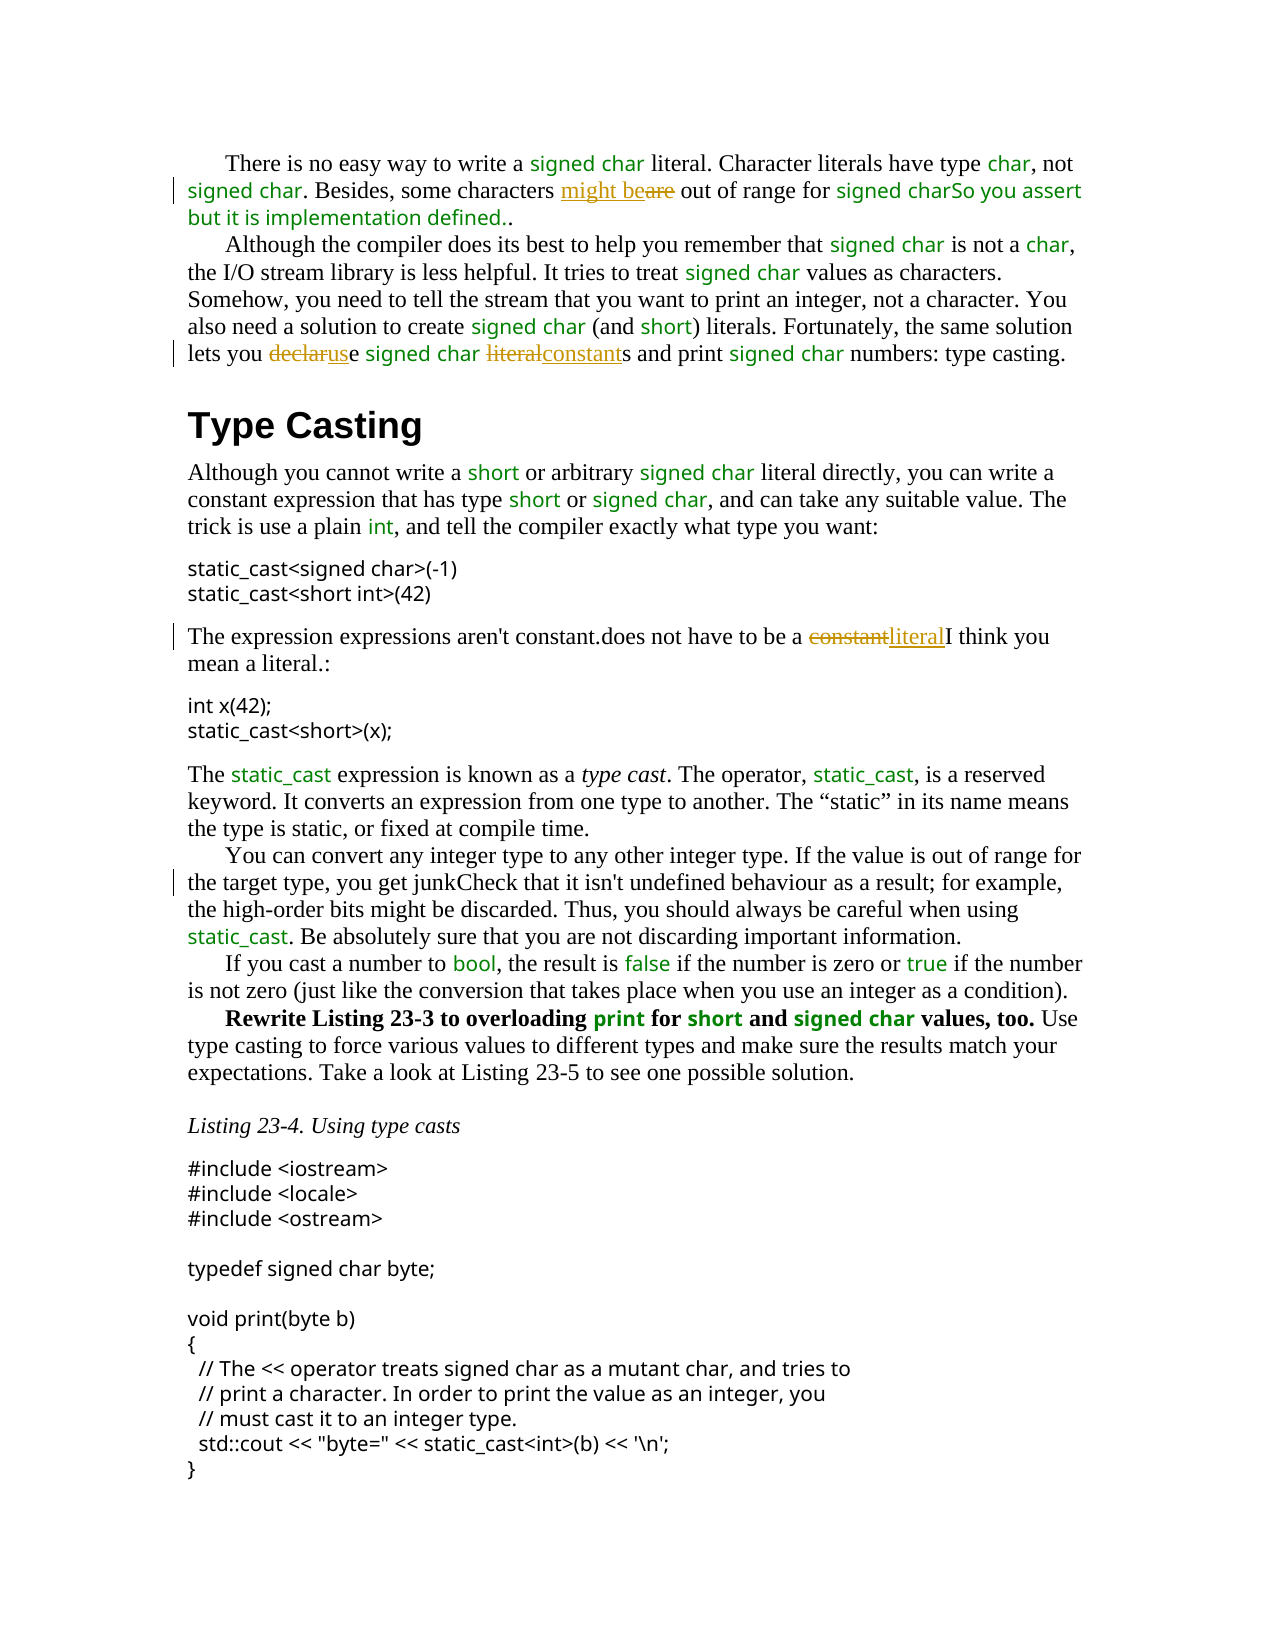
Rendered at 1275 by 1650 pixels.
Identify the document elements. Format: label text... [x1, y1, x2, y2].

text #include <iostream> [187, 1156, 1072, 1181]
subtitle Type Casting [187, 404, 1087, 446]
text static_cast<signed char>(-1) [187, 556, 1072, 581]
text // print a character. In order to print the value as an integer, you [187, 1381, 1072, 1406]
text Listing 23-4. Using type casts [187, 1111, 1087, 1140]
text std::cout << "byte=" << static_cast<int>(b) << '\n'; [187, 1431, 1072, 1456]
text static_cast<short>(x); [187, 719, 1072, 744]
text } [187, 1456, 1072, 1481]
text Although the compiler does its best to help you remember that signed char is not a char, the I/O stream library is less helpful. It tries to treat signed char values as characters. Somehow, you need to tell the stream that you want to print an integer, not a character. You also need a solution to create signed char (and short) literals. Fortunately, the same solution lets you use signed char constants and print signed char numbers: type casting. [187, 231, 1087, 367]
text void print(byte b) [187, 1306, 1072, 1331]
text Although you cannot write a short or arbitrary signed char literal directly, you can write a constant expression that has type short or signed char, and can take any suitable value. The trick is use a plain int, and tell the compiler exactly what type you want: [187, 458, 1087, 540]
text You can convert any integer type to any other integer type. If the value is out of range for the target type, you get junkCheck that it isn't undefined behaviour as a result; for example, the high-order bits might be discarded. Thus, you should always be careful when using static_cast. Be absolutely sure that you are not discarding important information. [187, 842, 1087, 950]
text There is no easy way to write a signed char literal. Character literals have type char, not signed char. Besides, some characters might be out of range for signed charSo you assert but it is implementation defined.. [187, 150, 1087, 231]
text { [187, 1331, 1072, 1356]
text static_cast<short int>(42) [187, 581, 1072, 606]
text The expression expressions aren't constant.does not have to be a literalI think you mean a literal.: [187, 623, 1087, 677]
text int x(42); [187, 694, 1072, 719]
text If you cast a number to bool, the result is false if the number is zero or true if the number is not zero (just like the conversion that takes place when you use an integer as a condition). [187, 950, 1087, 1004]
text // must cast it to an integer type. [187, 1406, 1072, 1431]
text The static_cast expression is known as a type cast. The operator, static_cast, is a reserved keyword. It converts an expression from one type to another. The “static” in its name means the type is static, or fixed at compile time. [187, 761, 1087, 842]
text typedef signed char byte; [187, 1256, 1072, 1281]
text #include <ostream> [187, 1206, 1072, 1231]
text #include <locale> [187, 1181, 1072, 1206]
text // The << operator treats signed char as a mutant char, and tries to [187, 1356, 1072, 1381]
text Rewrite Listing 23-3 to overloading print for short and signed char values, too. Use type casting to force various values to different types and make sure the results match your expectations. Take a look at Listing 23-6 to see one possible solution. [187, 1004, 1087, 1086]
